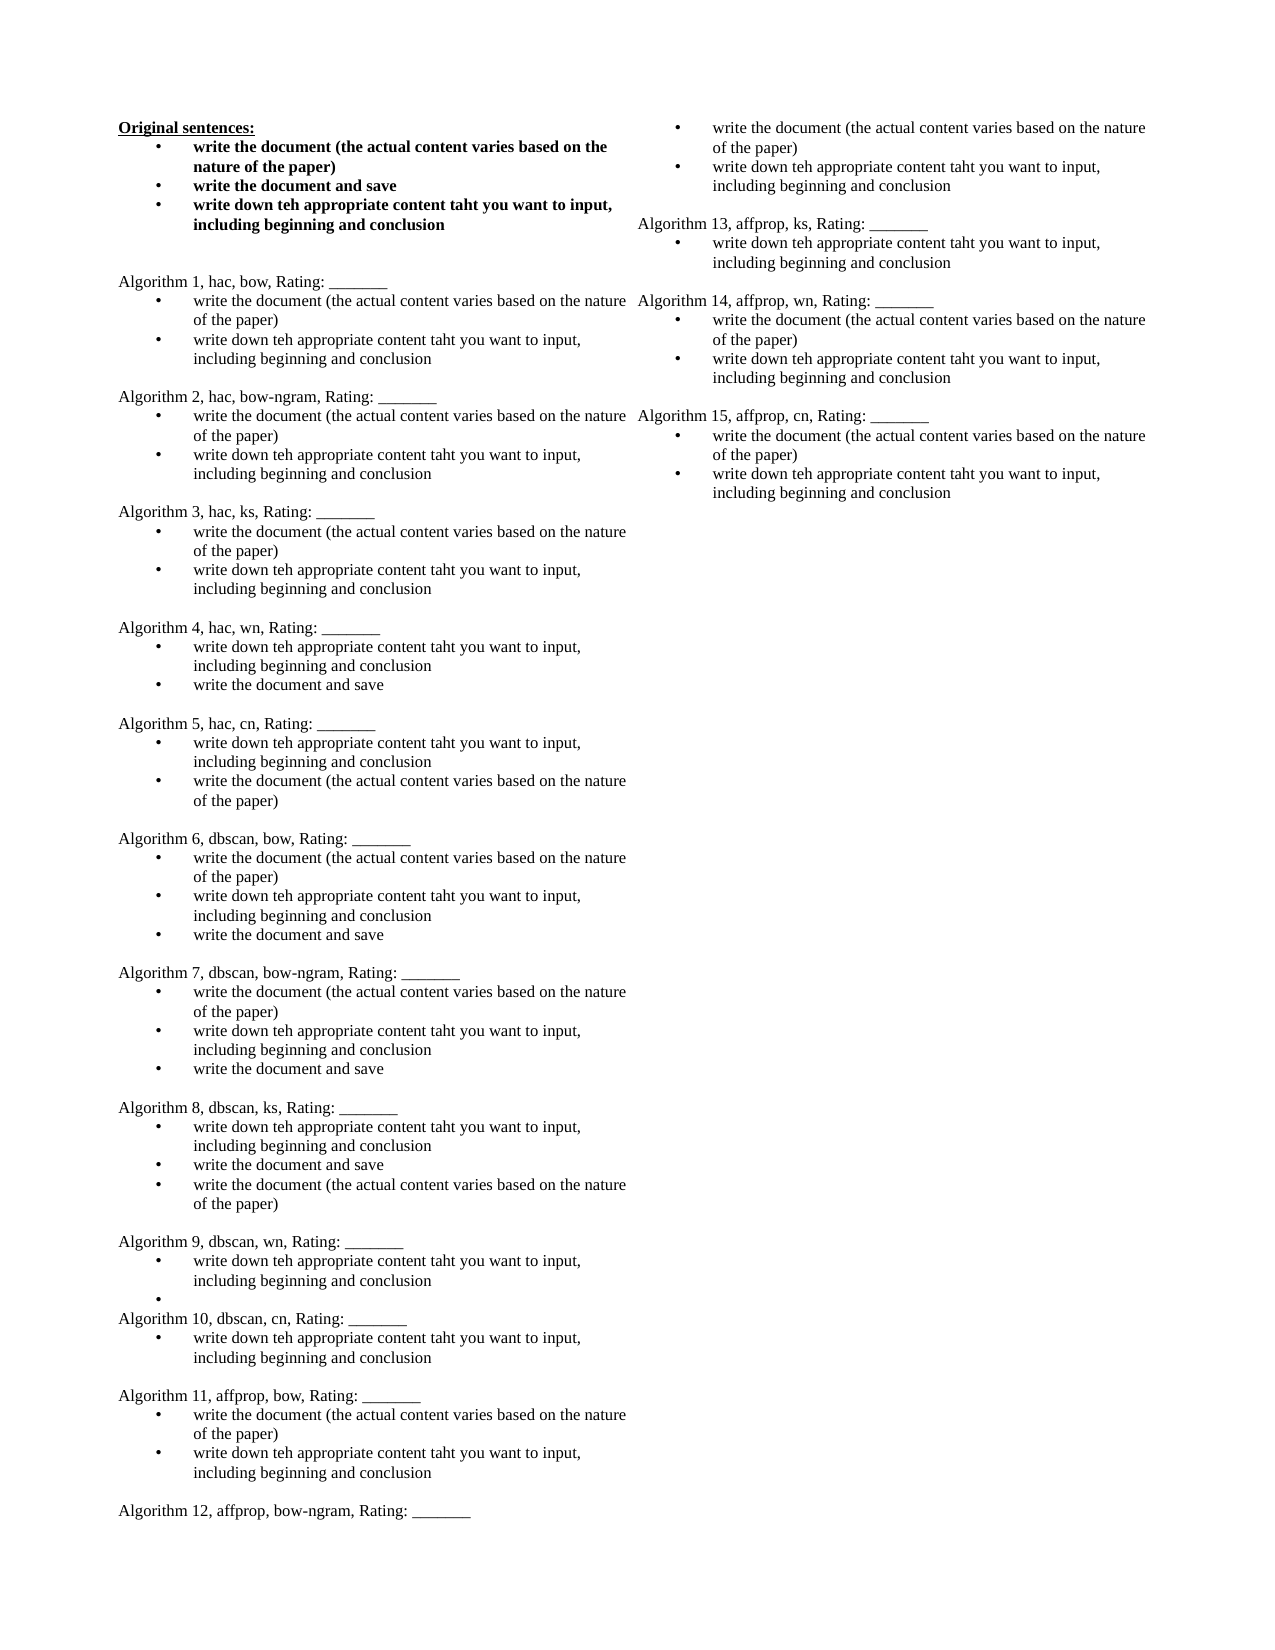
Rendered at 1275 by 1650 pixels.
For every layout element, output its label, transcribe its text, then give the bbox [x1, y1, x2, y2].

text Algorithm 10, dbscan, cn, Rating: _______ [118, 1309, 637, 1328]
list write down teh appropriate content taht you want to input, including beginning and conclusion [675, 348, 1157, 387]
text Algorithm 9, dbscan, wn, Rating: _______ [118, 1232, 637, 1251]
list write the document and save [156, 176, 637, 195]
list write down teh appropriate content taht you want to input, including beginning and conclusion [156, 886, 637, 925]
list write down teh appropriate content taht you want to input, including beginning and conclusion [156, 733, 637, 771]
list write down teh appropriate content taht you want to input, including beginning and conclusion [156, 1443, 637, 1482]
list write the document (the actual content varies based on the nature of the paper) [156, 982, 637, 1021]
list write the document (the actual content varies based on the nature of the paper) [675, 118, 1157, 157]
list write down teh appropriate content taht you want to input, including beginning and conclusion [675, 464, 1157, 502]
text Algorithm 6, dbscan, bow, Rating: _______ [118, 829, 637, 848]
list write down teh appropriate content taht you want to input, including beginning and conclusion [156, 1117, 637, 1155]
text Original sentences: [118, 118, 637, 137]
list write the document (the actual content varies based on the nature of the paper) [156, 771, 637, 809]
list write the document (the actual content varies based on the nature of the paper) [156, 137, 637, 176]
list write the document and save [156, 675, 637, 694]
text Algorithm 2, hac, bow-ngram, Rating: _______ [118, 387, 637, 406]
text Algorithm 13, affprop, ks, Rating: _______ [637, 214, 1157, 233]
list write the document (the actual content varies based on the nature of the paper) [675, 310, 1157, 348]
list write the document and save [156, 1059, 637, 1078]
list write down teh appropriate content taht you want to input, including beginning and conclusion [675, 157, 1157, 195]
list write down teh appropriate content taht you want to input, including beginning and conclusion [156, 444, 637, 483]
text Algorithm 12, affprop, bow-ngram, Rating: _______ [118, 1501, 637, 1520]
text Algorithm 8, dbscan, ks, Rating: _______ [118, 1098, 637, 1117]
list write the document (the actual content varies based on the nature of the paper) [156, 291, 637, 329]
list write the document (the actual content varies based on the nature of the paper) [156, 1174, 637, 1213]
list write the document (the actual content varies based on the nature of the paper) [156, 848, 637, 886]
text Algorithm 15, affprop, cn, Rating: _______ [637, 406, 1157, 425]
list write down teh appropriate content taht you want to input, including beginning and conclusion [156, 637, 637, 675]
list write the document and save [156, 1155, 637, 1174]
list write down teh appropriate content taht you want to input, including beginning and conclusion [156, 195, 637, 233]
text Algorithm 11, affprop, bow, Rating: _______ [118, 1386, 637, 1405]
list write the document and save [156, 925, 637, 944]
text Algorithm 5, hac, cn, Rating: _______ [118, 713, 637, 733]
list write down teh appropriate content taht you want to input, including beginning and conclusion [156, 1251, 637, 1290]
text Algorithm 14, affprop, wn, Rating: _______ [637, 291, 1157, 310]
list write the document (the actual content varies based on the nature of the paper) [156, 406, 637, 444]
text Algorithm 7, dbscan, bow-ngram, Rating: _______ [118, 963, 637, 982]
list write down teh appropriate content taht you want to input, including beginning and conclusion [156, 560, 637, 598]
list write the document (the actual content varies based on the nature of the paper) [156, 521, 637, 560]
list write down teh appropriate content taht you want to input, including beginning and conclusion [156, 1328, 637, 1367]
list write the document (the actual content varies based on the nature of the paper) [675, 425, 1157, 464]
list write down teh appropriate content taht you want to input, including beginning and conclusion [156, 329, 637, 368]
list write down teh appropriate content taht you want to input, including beginning and conclusion [675, 233, 1157, 272]
list write down teh appropriate content taht you want to input, including beginning and conclusion [156, 1021, 637, 1059]
text Algorithm 1, hac, bow, Rating: _______ [118, 272, 637, 291]
text Algorithm 3, hac, ks, Rating: _______ [118, 502, 637, 521]
text Algorithm 4, hac, wn, Rating: _______ [118, 617, 637, 637]
list write the document (the actual content varies based on the nature of the paper) [156, 1405, 637, 1443]
